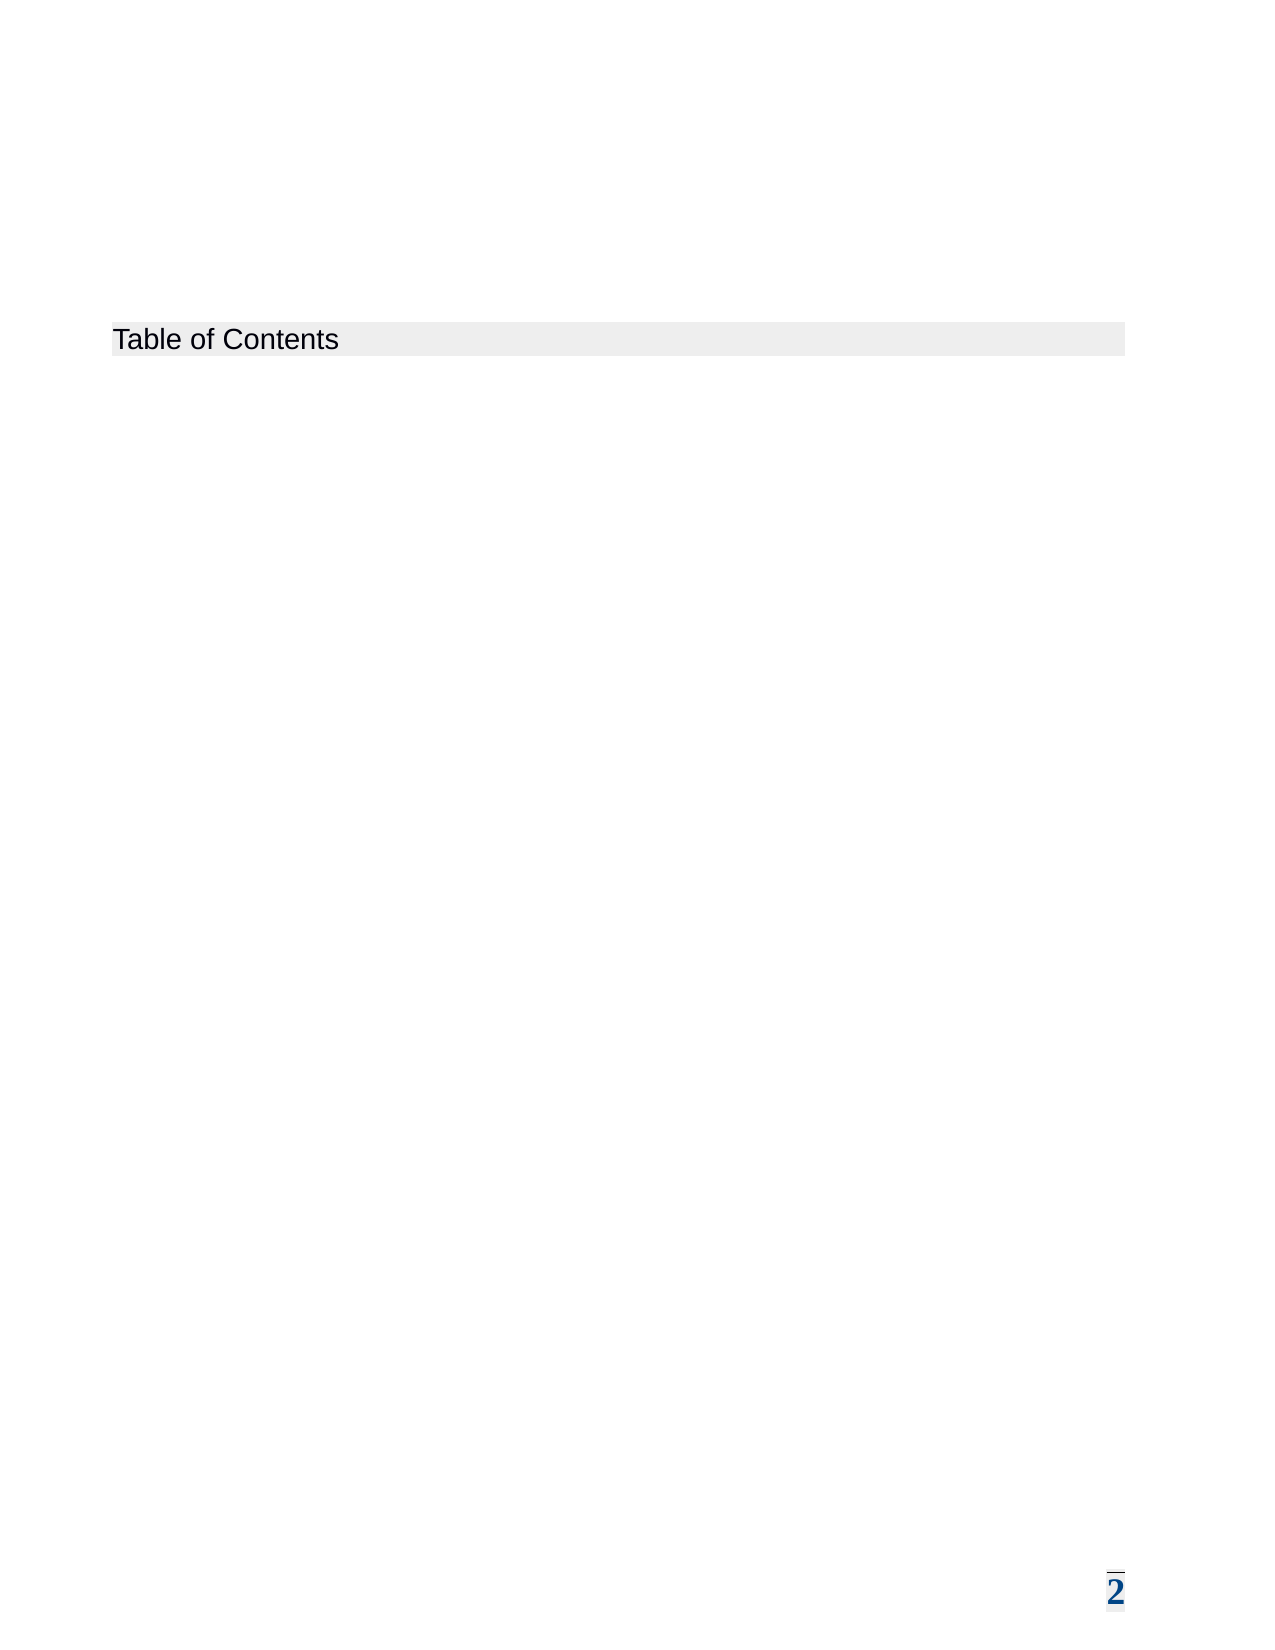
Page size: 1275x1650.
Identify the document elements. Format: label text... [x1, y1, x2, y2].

subtitle Table of Contents [112, 322, 1125, 356]
